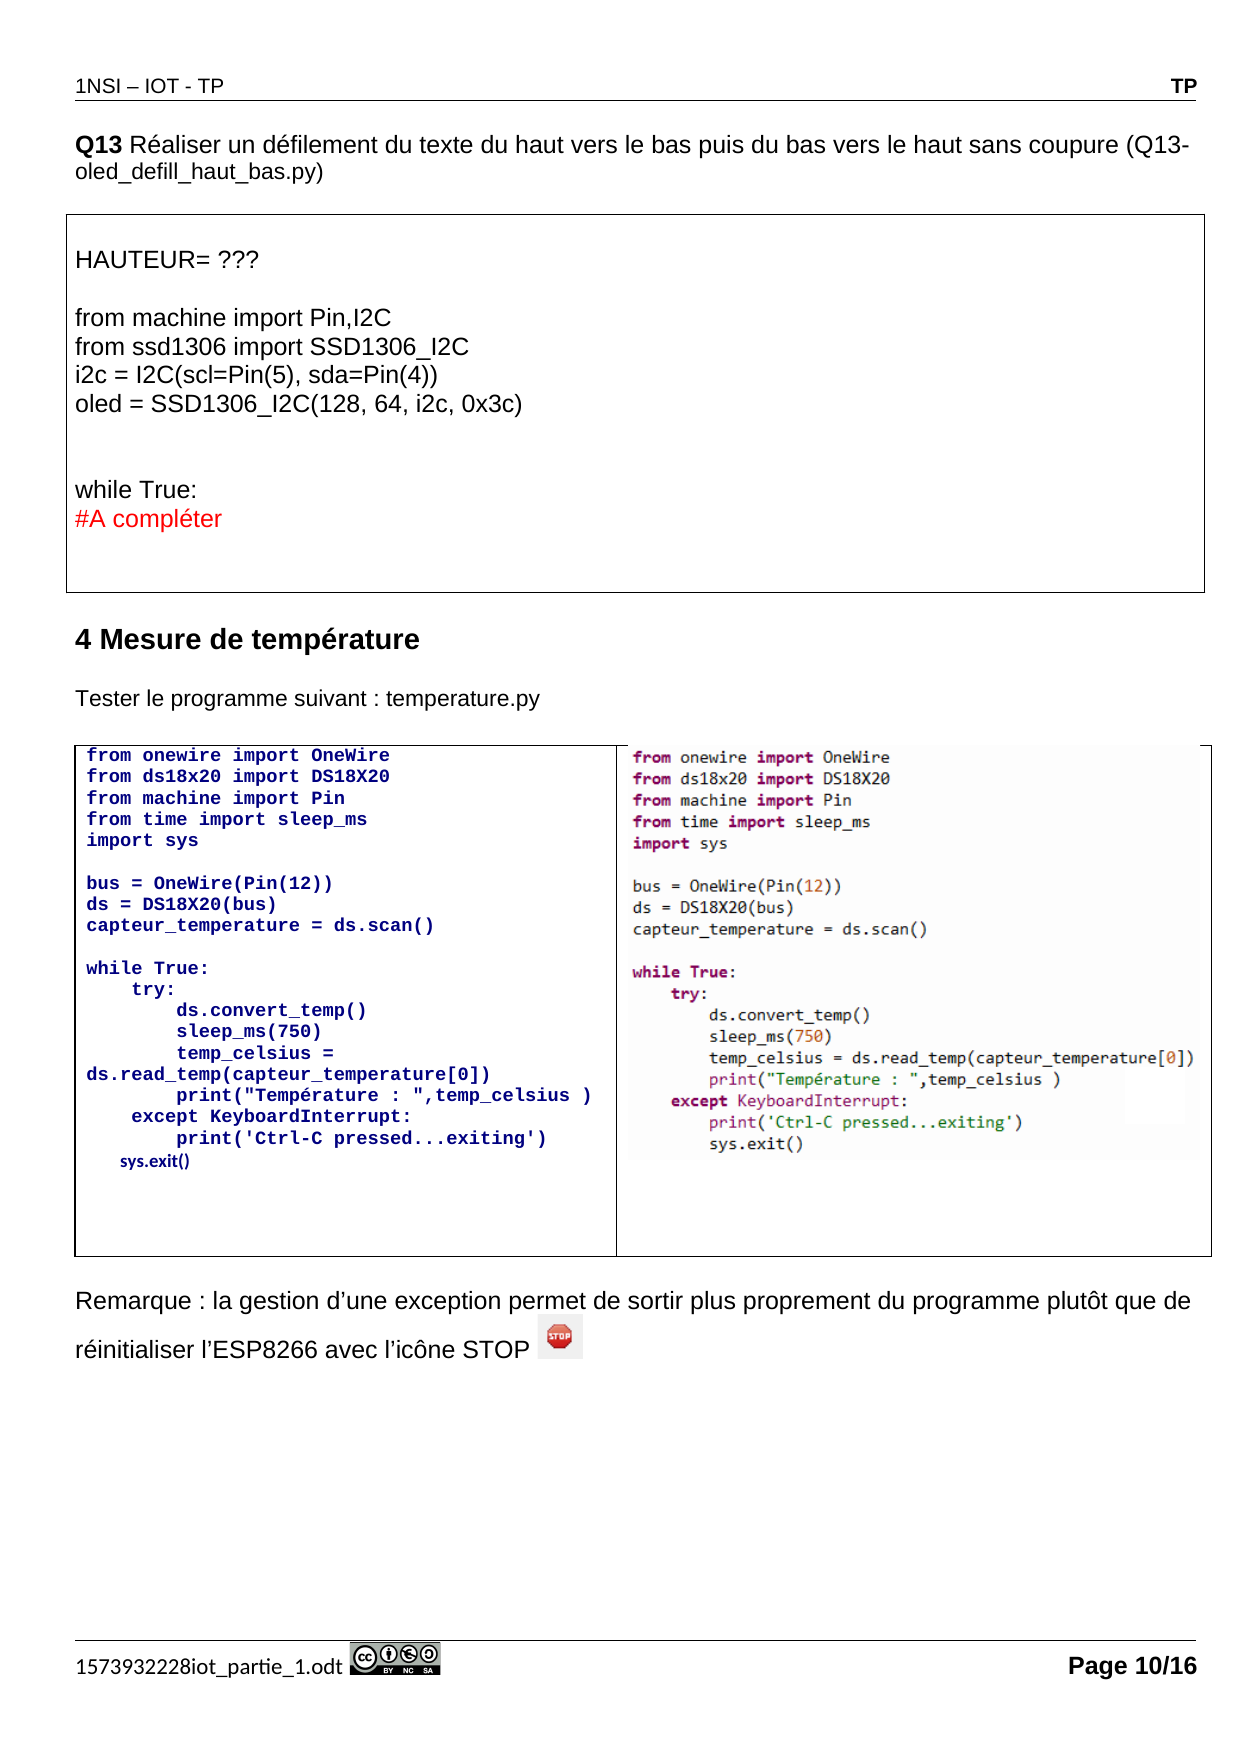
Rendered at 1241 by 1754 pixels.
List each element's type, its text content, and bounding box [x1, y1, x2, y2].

text i2c = I2C(scl=Pin(5), sda=Pin(4)) [75, 360, 1196, 389]
text #A compléter [75, 504, 1196, 533]
text Remarque : la gestion d’une exception permet de sortir plus proprement du programme plutôt que de réinitialiser l’ESP8266 avec l’icône STOP [75, 1286, 1196, 1364]
text Q13 Réaliser un défilement du texte du haut vers le bas puis du bas vers le haut sans coupure (Q13-oled_defill_haut_bas.py) [75, 129, 1196, 185]
text oled = SSD1306_I2C(128, 64, i2c, 0x3c) [75, 389, 1196, 418]
table_header [617, 746, 1211, 1256]
text Tester le programme suivant : temperature.py [75, 684, 1196, 711]
table_header from onewire import OneWire from ds18x20 import DS18X20 from machine import Pin from time import sleep_ms import sys bus = OneWire(Pin(12)) ds = DS18X20(bus) capteur_temperature = ds.scan() while True: try: ds.convert_temp() sleep_ms(750) temp_celsius = ds.read_temp(capteur_temperature[0]) print("Température : ",temp_celsius ) except KeyboardInterrupt: print('Ctrl-C pressed...exiting') sys.exit() [76, 746, 616, 1256]
text while True: [75, 475, 1196, 504]
text from ssd1306 import SSD1306_I2C [75, 332, 1196, 360]
picture [537, 1314, 583, 1359]
text 4 Mesure de température [75, 622, 1196, 656]
text from machine import Pin,I2C [75, 303, 1196, 332]
picture [349, 1642, 441, 1675]
text HAUTEUR= ??? [75, 245, 1196, 274]
